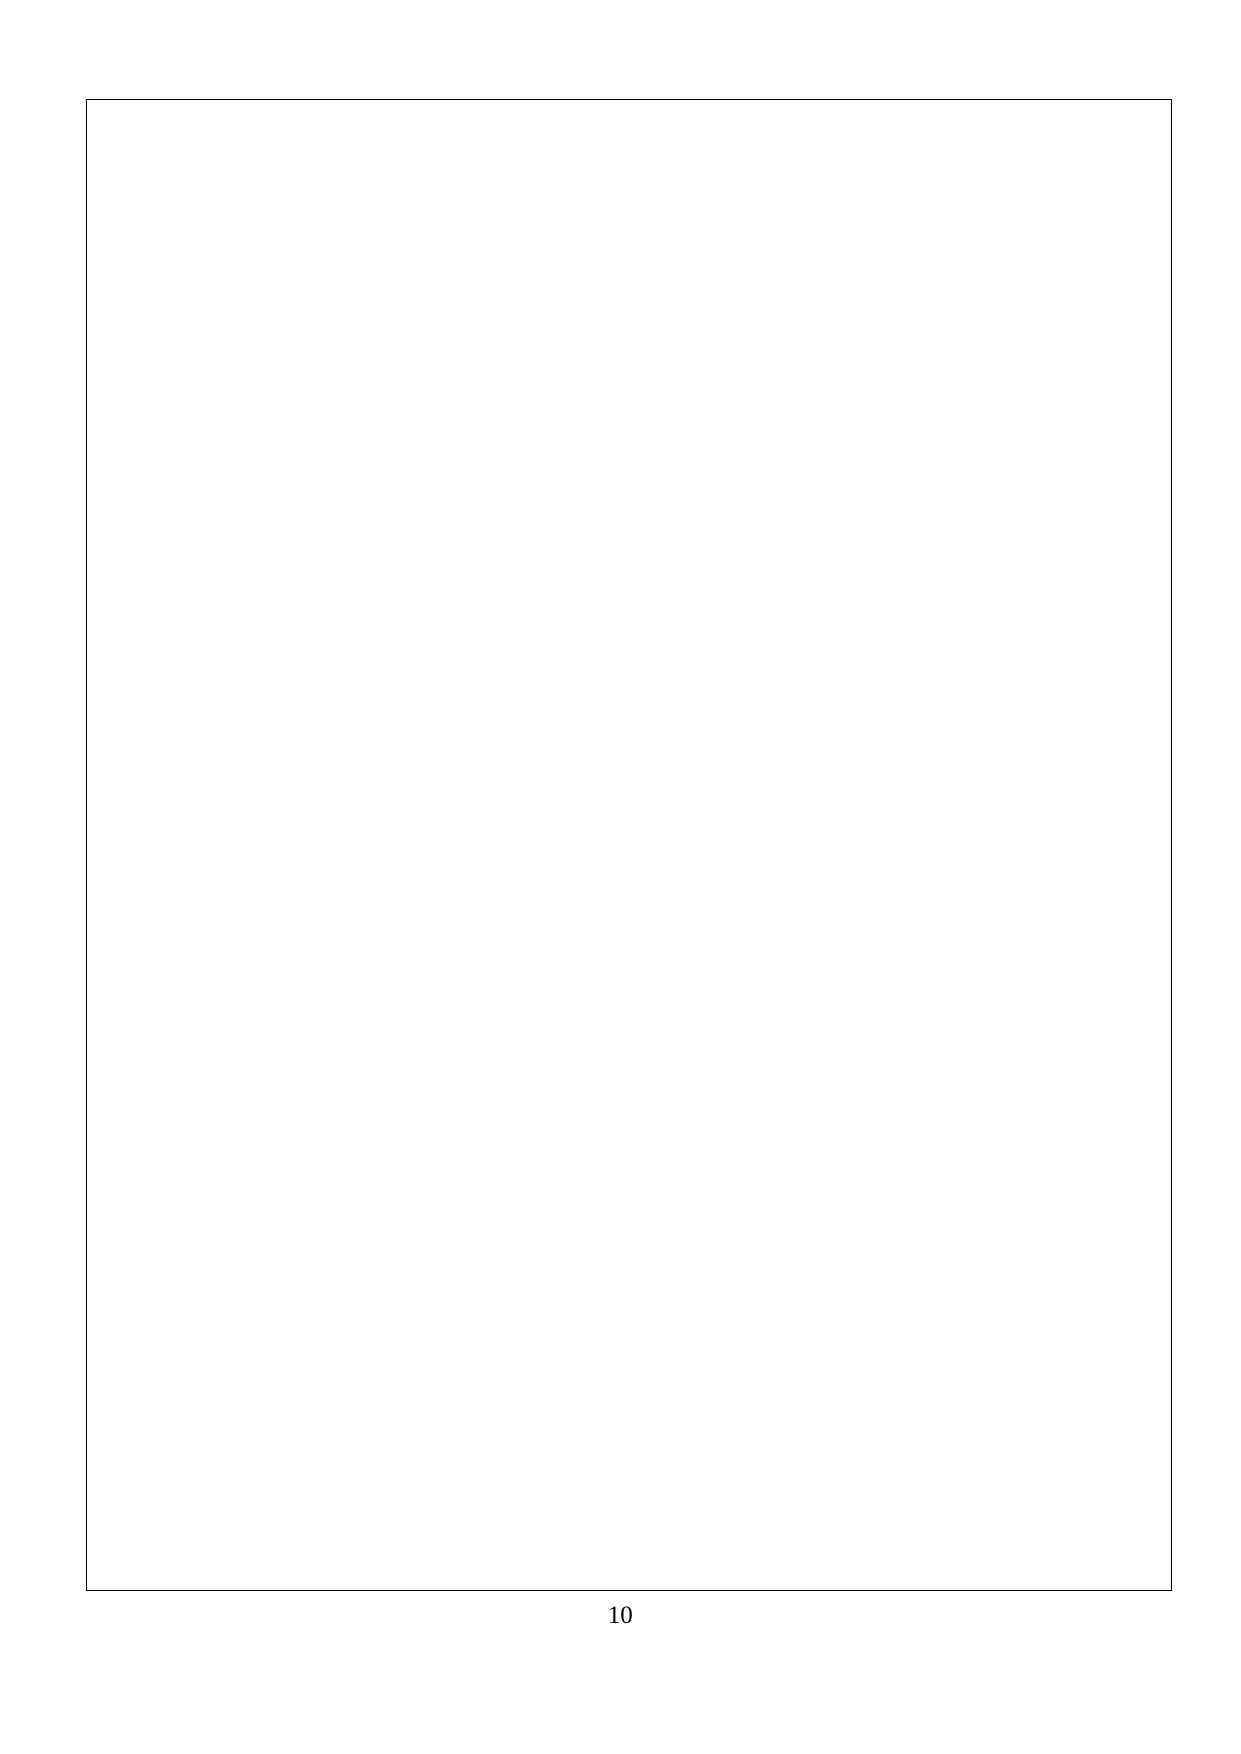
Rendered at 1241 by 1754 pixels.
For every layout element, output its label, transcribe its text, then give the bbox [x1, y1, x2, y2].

table_header [87, 100, 1171, 1590]
text 9 [75, 1591, 1165, 1629]
